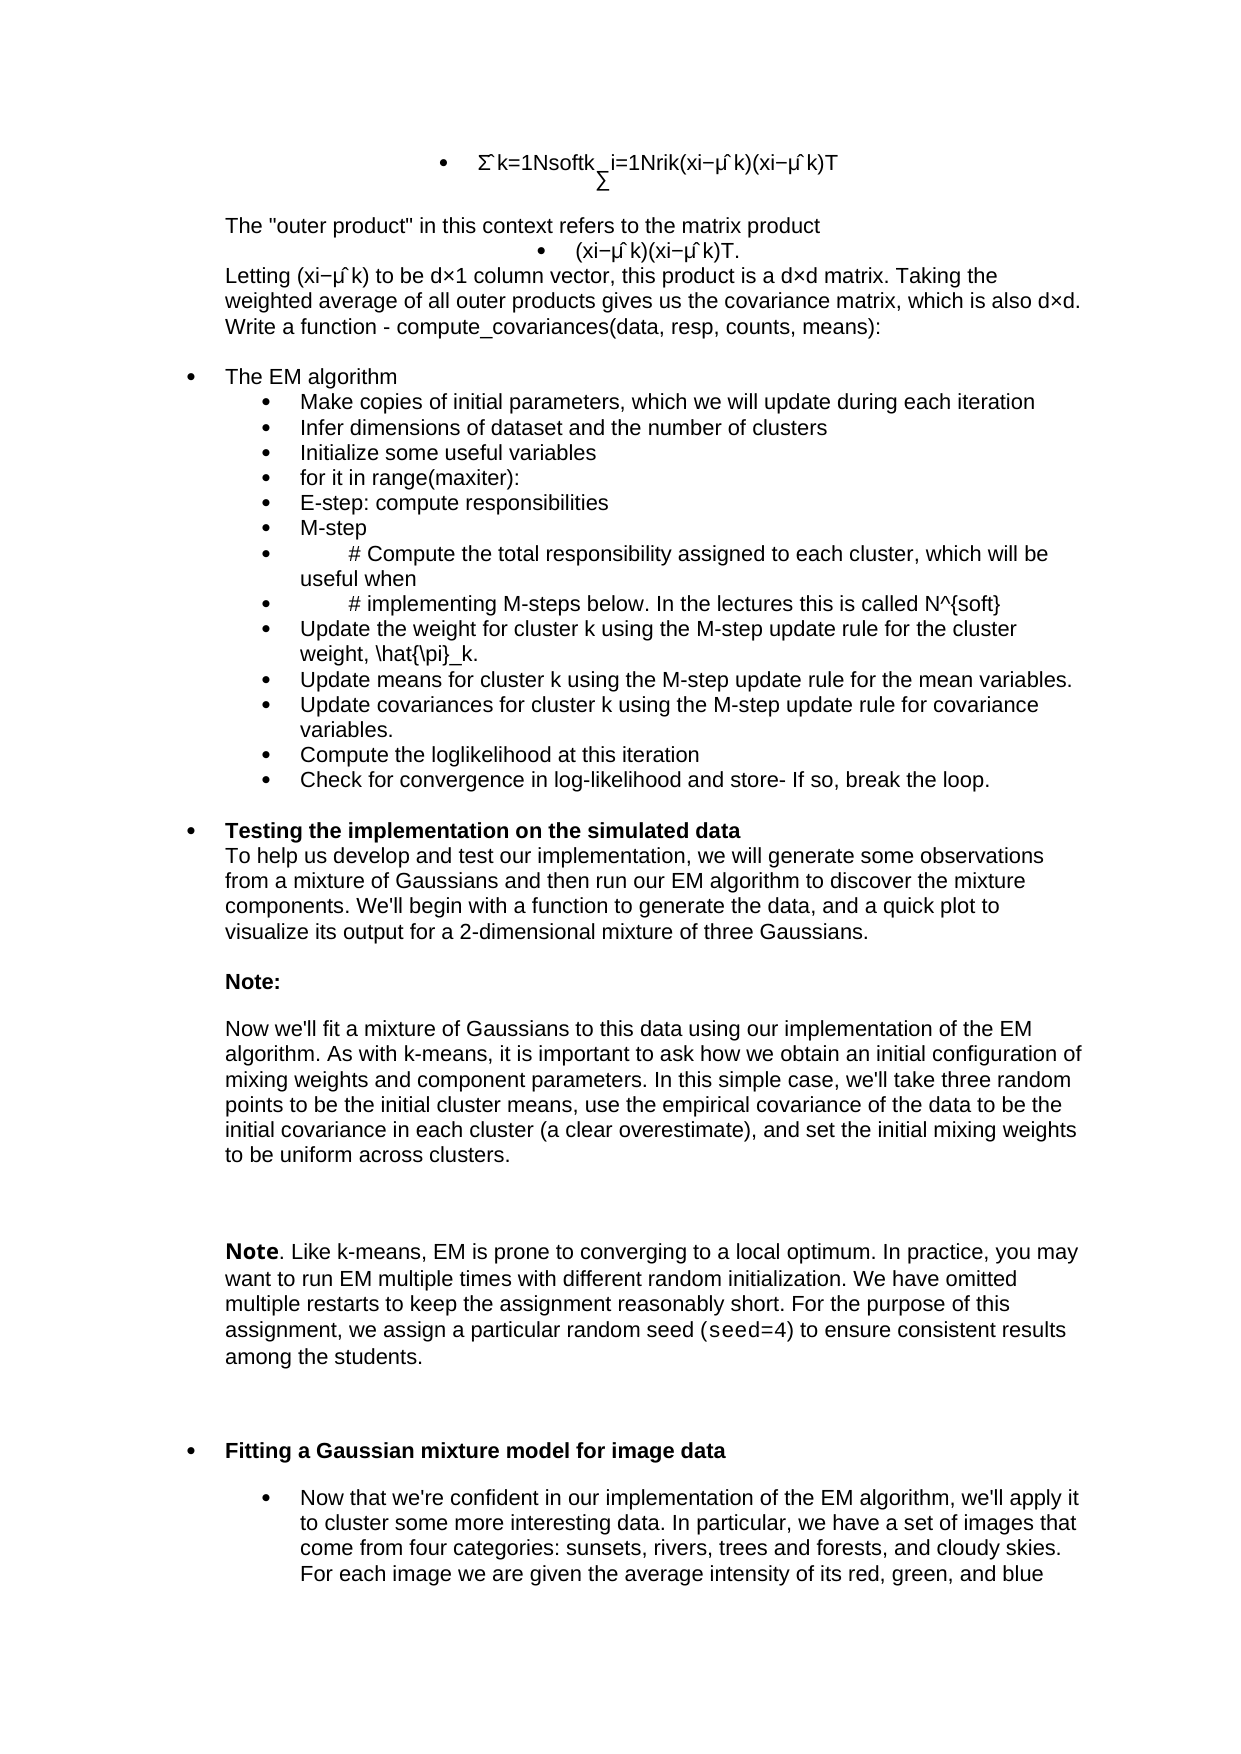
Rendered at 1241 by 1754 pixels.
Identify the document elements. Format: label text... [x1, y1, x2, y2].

list # implementing M-steps below. In the lectures this is called N^{soft} [262, 591, 1090, 616]
list Check for convergence in log-likelihood and store- If so, break the loop. [262, 767, 1090, 792]
list Letting (xi−μ̂ k) to be d×1 column vector, this product is a d×d matrix. Taking the weighted average of all outer products gives us the covariance matrix, which is also d×d. [225, 263, 1090, 313]
list Now we'll fit a mixture of Gaussians to this data using our implementation of the EM algorithm. As with k-means, it is important to ask how we obtain an initial configuration of mixing weights and component parameters. In this simple case, we'll take three random points to be the initial cluster means, use the empirical covariance of the data to be the initial covariance in each cluster (a clear overestimate), and set the initial mixing weights to be uniform across clusters. [225, 1016, 1090, 1167]
list # Compute the total responsibility assigned to each cluster, which will be useful when [262, 540, 1090, 591]
list Compute the loglikelihood at this iteration [262, 742, 1090, 767]
list Write a function - compute_covariances(data, resp, counts, means): [225, 313, 1090, 339]
list Update the weight for cluster k using the M-step update rule for the cluster weight, \hat{\pi}_k. [262, 616, 1090, 666]
list Initialize some useful variables [262, 439, 1090, 465]
list for it in range(maxiter): [262, 465, 1090, 490]
list Now that we're confident in our implementation of the EM algorithm, we'll apply it to cluster some more interesting data. In particular, we have a set of images that come from four categories: sunsets, rivers, trees and forests, and cloudy skies. For each image we are given the average intensity of its red, green, and blue [262, 1485, 1090, 1586]
list The EM algorithm [187, 364, 1090, 389]
list Update means for cluster k using the M-step update rule for the mean variables. [262, 666, 1090, 692]
list Update covariances for cluster k using the M-step update rule for covariance variables. [262, 692, 1090, 742]
list Σ̂ k=1Nsoftk∑i=1Nrik(xi−μ̂ k)(xi−μ̂ k)T [187, 150, 1090, 191]
list Testing the implementation on the simulated data [187, 818, 1090, 843]
list The "outer product" in this context refers to the matrix product [225, 213, 1090, 238]
list To help us develop and test our implementation, we will generate some observations from a mixture of Gaussians and then run our EM algorithm to discover the mixture components. We'll begin with a function to generate the data, and a quick plot to visualize its output for a 2-dimensional mixture of three Gaussians. [225, 843, 1090, 944]
list Fitting a Gaussian mixture model for image data [187, 1438, 1090, 1463]
list Make copies of initial parameters, which we will update during each iteration [262, 389, 1090, 414]
list (xi−μ̂ k)(xi−μ̂ k)T. [187, 238, 1090, 263]
list Note: [225, 969, 1090, 994]
list Note. Like k-means, EM is prone to converging to a local optimum. In practice, you may want to run EM multiple times with different random initialization. We have omitted multiple restarts to keep the assignment reasonably short. For the purpose of this assignment, we assign a particular random seed (seed=4) to ensure consistent results among the students. [225, 1236, 1090, 1369]
list E-step: compute responsibilities [262, 490, 1090, 515]
list Infer dimensions of dataset and the number of clusters [262, 414, 1090, 439]
list M-step [262, 515, 1090, 540]
